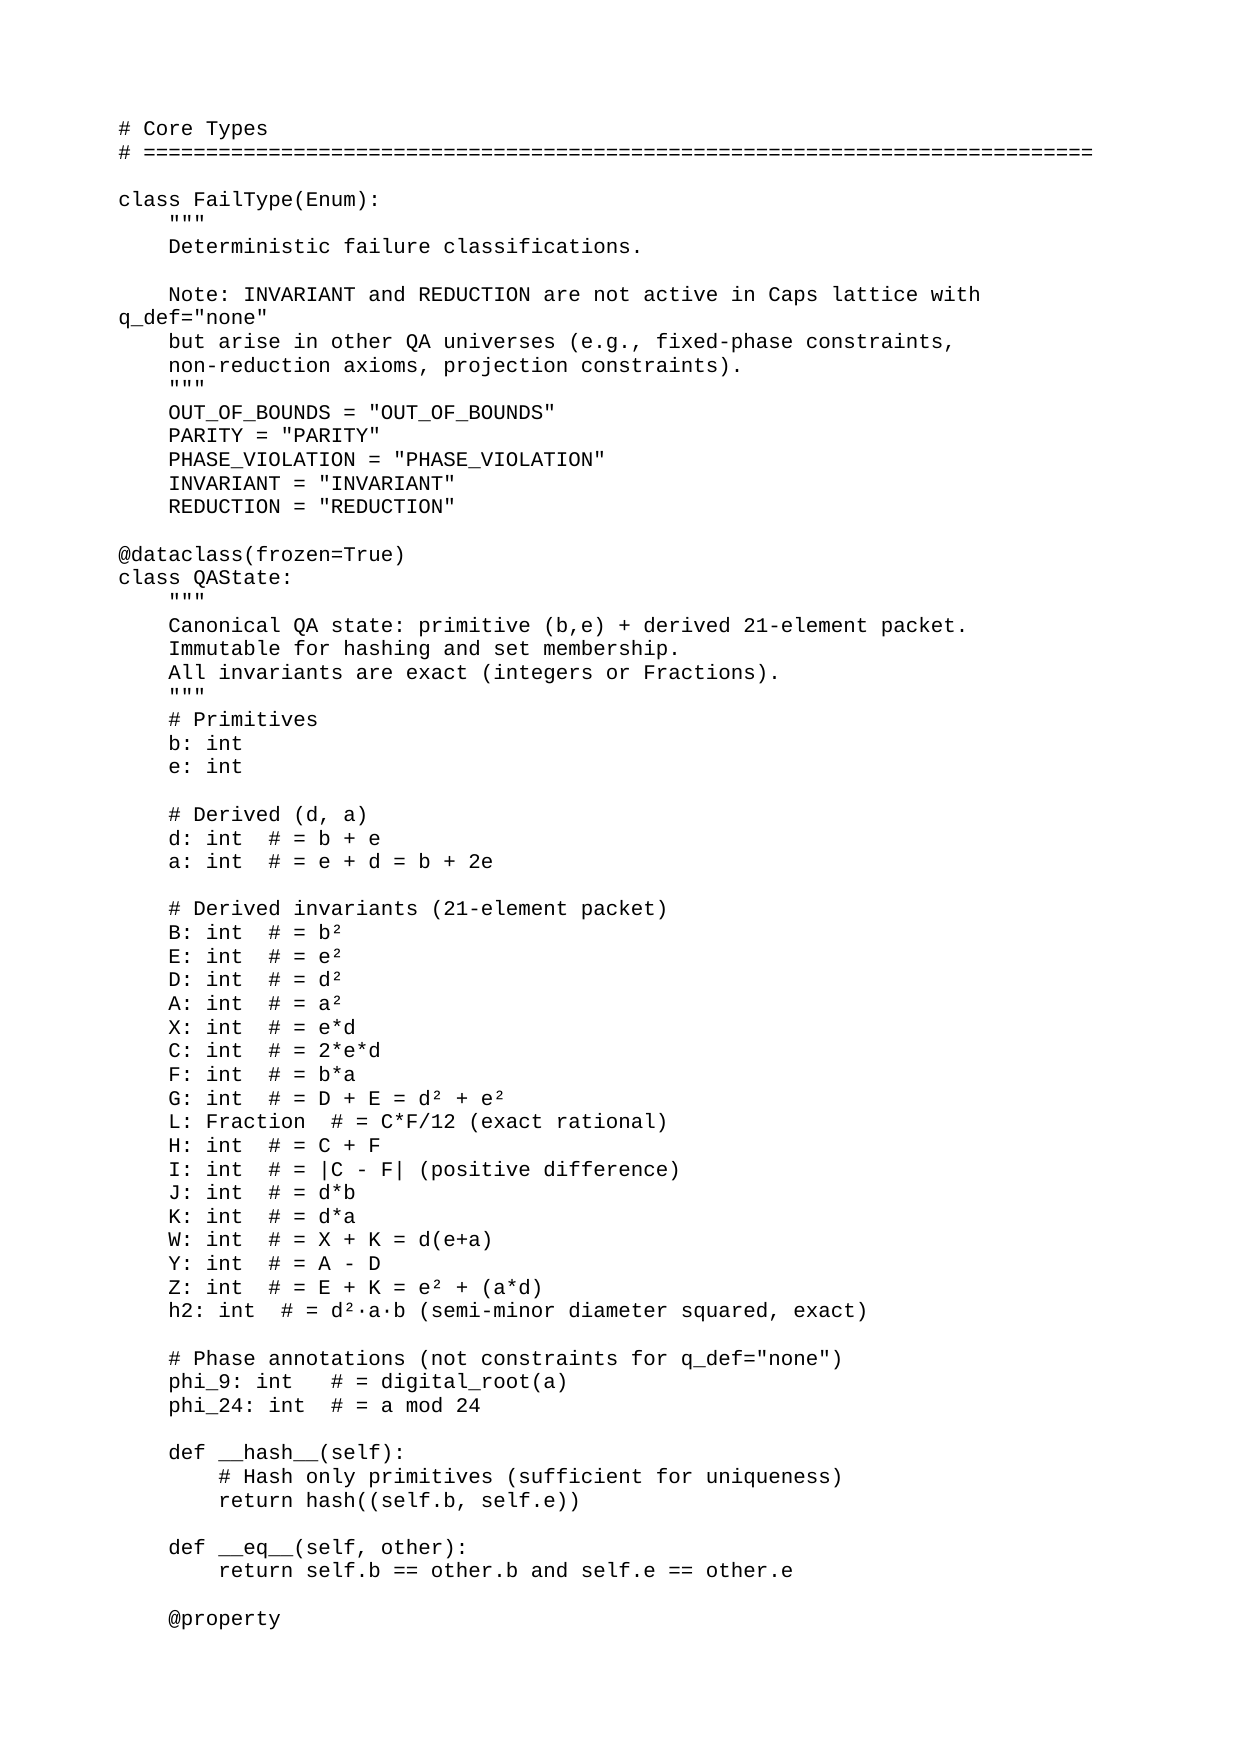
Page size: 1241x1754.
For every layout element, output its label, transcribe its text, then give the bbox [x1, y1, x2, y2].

text Y: int # = A - D [118, 1253, 1122, 1277]
text # Phase annotations (not constraints for q_def="none") [118, 1348, 1122, 1371]
text but arise in other QA universes (e.g., fixed-phase constraints, [118, 331, 1122, 354]
text # Hash only primitives (sufficient for uniqueness) [118, 1466, 1122, 1489]
text # Primitives [118, 709, 1122, 733]
text Z: int # = E + K = e² + (a*d) [118, 1277, 1122, 1300]
text H: int # = C + F [118, 1135, 1122, 1158]
text All invariants are exact (integers or Fractions). [118, 662, 1122, 686]
text REDUCTION = "REDUCTION" [118, 496, 1122, 520]
text INVARIANT = "INVARIANT" [118, 473, 1122, 496]
text """ [118, 378, 1122, 402]
text e: int [118, 757, 1122, 780]
text """ [118, 213, 1122, 236]
text E: int # = e² [118, 946, 1122, 969]
text C: int # = 2*e*d [118, 1040, 1122, 1064]
text K: int # = d*a [118, 1206, 1122, 1229]
text class QAState: [118, 567, 1122, 591]
text G: int # = D + E = d² + e² [118, 1088, 1122, 1111]
text F: int # = b*a [118, 1064, 1122, 1088]
text OUT_OF_BOUNDS = "OUT_OF_BOUNDS" [118, 402, 1122, 426]
text b: int [118, 733, 1122, 757]
text Deterministic failure classifications. [118, 236, 1122, 260]
text @dataclass(frozen=True) [118, 544, 1122, 567]
text J: int # = d*b [118, 1182, 1122, 1206]
text PARITY = "PARITY" [118, 426, 1122, 449]
text L: Fraction # = C*F/12 (exact rational) [118, 1111, 1122, 1135]
text return self.b == other.b and self.e == other.e [118, 1561, 1122, 1584]
text X: int # = e*d [118, 1017, 1122, 1040]
text @property [118, 1608, 1122, 1631]
text # Core Types [118, 118, 1122, 142]
text I: int # = |C - F| (positive difference) [118, 1158, 1122, 1182]
text Canonical QA state: primitive (b,e) + derived 21-element packet. [118, 615, 1122, 638]
text """ [118, 591, 1122, 615]
text # Derived invariants (21-element packet) [118, 898, 1122, 922]
text W: int # = X + K = d(e+a) [118, 1229, 1122, 1253]
text PHASE_VIOLATION = "PHASE_VIOLATION" [118, 449, 1122, 473]
text h2: int # = d²·a·b (semi-minor diameter squared, exact) [118, 1300, 1122, 1324]
text A: int # = a² [118, 993, 1122, 1017]
text # ============================================================================ [118, 142, 1122, 165]
text D: int # = d² [118, 969, 1122, 993]
text d: int # = b + e [118, 827, 1122, 851]
text # Derived (d, a) [118, 804, 1122, 827]
text non-reduction axioms, projection constraints). [118, 354, 1122, 378]
text phi_9: int # = digital_root(a) [118, 1371, 1122, 1395]
text def __eq__(self, other): [118, 1537, 1122, 1561]
text return hash((self.b, self.e)) [118, 1489, 1122, 1513]
text phi_24: int # = a mod 24 [118, 1395, 1122, 1419]
text B: int # = b² [118, 922, 1122, 946]
text """ [118, 686, 1122, 709]
text Note: INVARIANT and REDUCTION are not active in Caps lattice with q_def="none" [118, 284, 1122, 331]
text a: int # = e + d = b + 2e [118, 851, 1122, 875]
text class FailType(Enum): [118, 189, 1122, 213]
text Immutable for hashing and set membership. [118, 638, 1122, 662]
text def __hash__(self): [118, 1442, 1122, 1466]
